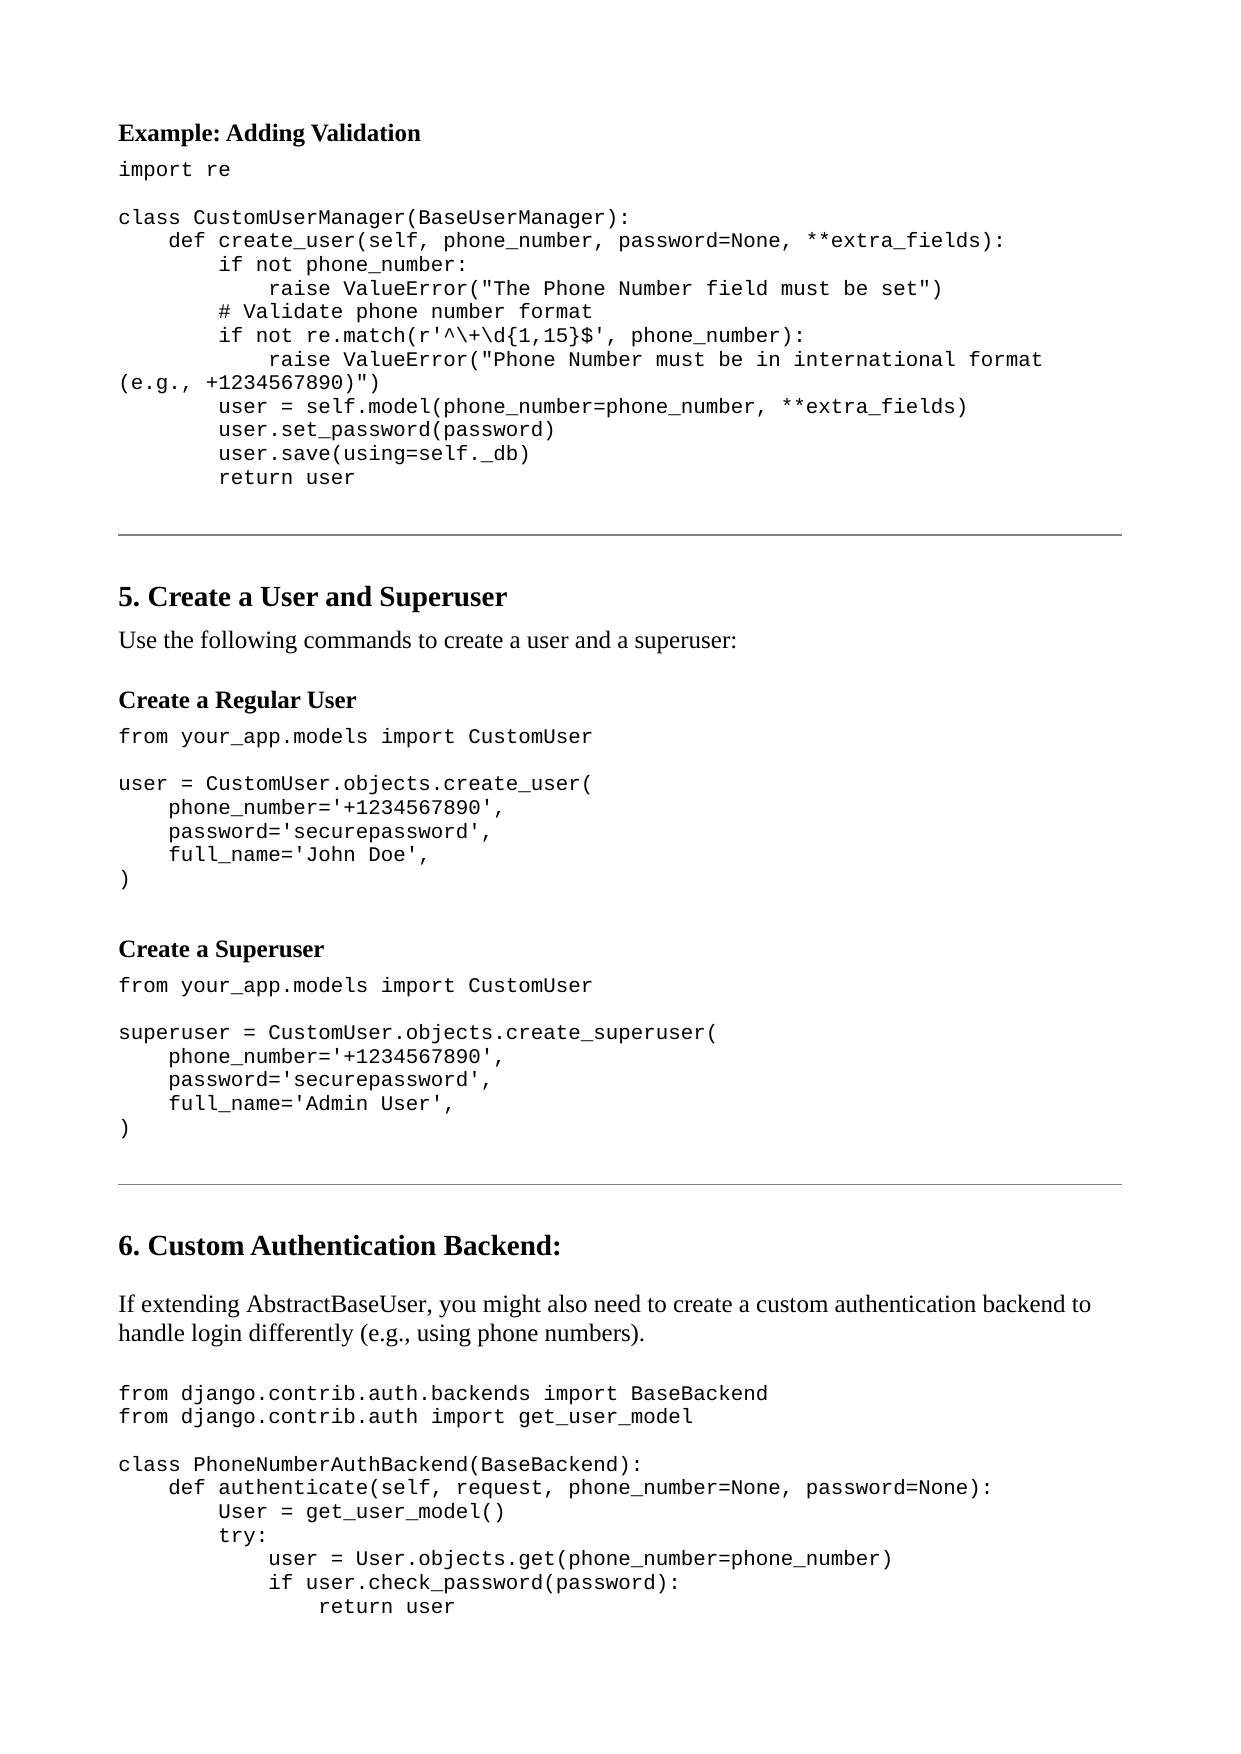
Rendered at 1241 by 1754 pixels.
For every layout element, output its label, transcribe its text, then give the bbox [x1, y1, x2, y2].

subtitle Create a Superuser [118, 934, 1122, 962]
text try: [118, 1525, 1122, 1548]
text if not re.match(r'^\+\d{1,15}$', phone_number): [118, 325, 1122, 348]
text from your_app.models import CustomUser [118, 726, 1122, 750]
text user = self.model(phone_number=phone_number, **extra_fields) [118, 396, 1122, 419]
text raise ValueError("The Phone Number field must be set") [118, 278, 1122, 301]
text return user [118, 467, 1122, 490]
text def create_user(self, phone_number, password=None, **extra_fields): [118, 230, 1122, 254]
text # Validate phone number format [118, 301, 1122, 325]
text def authenticate(self, request, phone_number=None, password=None): [118, 1477, 1122, 1501]
text raise ValueError("Phone Number must be in international format (e.g., +1234567890)") [118, 348, 1122, 396]
text if user.check_password(password): [118, 1572, 1122, 1596]
subtitle Example: Adding Validation [118, 118, 1122, 147]
text User = get_user_model() [118, 1501, 1122, 1525]
text user.set_password(password) [118, 419, 1122, 443]
text superuser = CustomUser.objects.create_superuser( [118, 1022, 1122, 1046]
text from django.contrib.auth.backends import BaseBackend [118, 1383, 1122, 1406]
text return user [118, 1596, 1122, 1619]
text from your_app.models import CustomUser [118, 975, 1122, 998]
text ) [118, 868, 1122, 892]
text full_name='John Doe', [118, 844, 1122, 868]
text password='securepassword', [118, 1069, 1122, 1093]
text phone_number='+1234567890', [118, 797, 1122, 821]
subtitle Create a Regular User [118, 685, 1122, 714]
text class CustomUserManager(BaseUserManager): [118, 207, 1122, 230]
text Use the following commands to create a user and a superuser: [118, 625, 1122, 653]
subtitle 5. Create a User and Superuser [118, 579, 1122, 612]
text user = User.objects.get(phone_number=phone_number) [118, 1548, 1122, 1572]
text ) [118, 1117, 1122, 1140]
text full_name='Admin User', [118, 1093, 1122, 1117]
text password='securepassword', [118, 821, 1122, 844]
subtitle If extending AbstractBaseUser, you might also need to create a custom authentication backend to handle login differently (e.g., using phone numbers). [118, 1289, 1122, 1347]
text phone_number='+1234567890', [118, 1046, 1122, 1069]
text import re [118, 159, 1122, 183]
text user.save(using=self._db) [118, 443, 1122, 467]
text if not phone_number: [118, 254, 1122, 278]
subtitle 6. Custom Authentication Backend: [118, 1228, 1122, 1262]
text from django.contrib.auth import get_user_model [118, 1406, 1122, 1430]
text user = CustomUser.objects.create_user( [118, 773, 1122, 797]
text class PhoneNumberAuthBackend(BaseBackend): [118, 1454, 1122, 1477]
